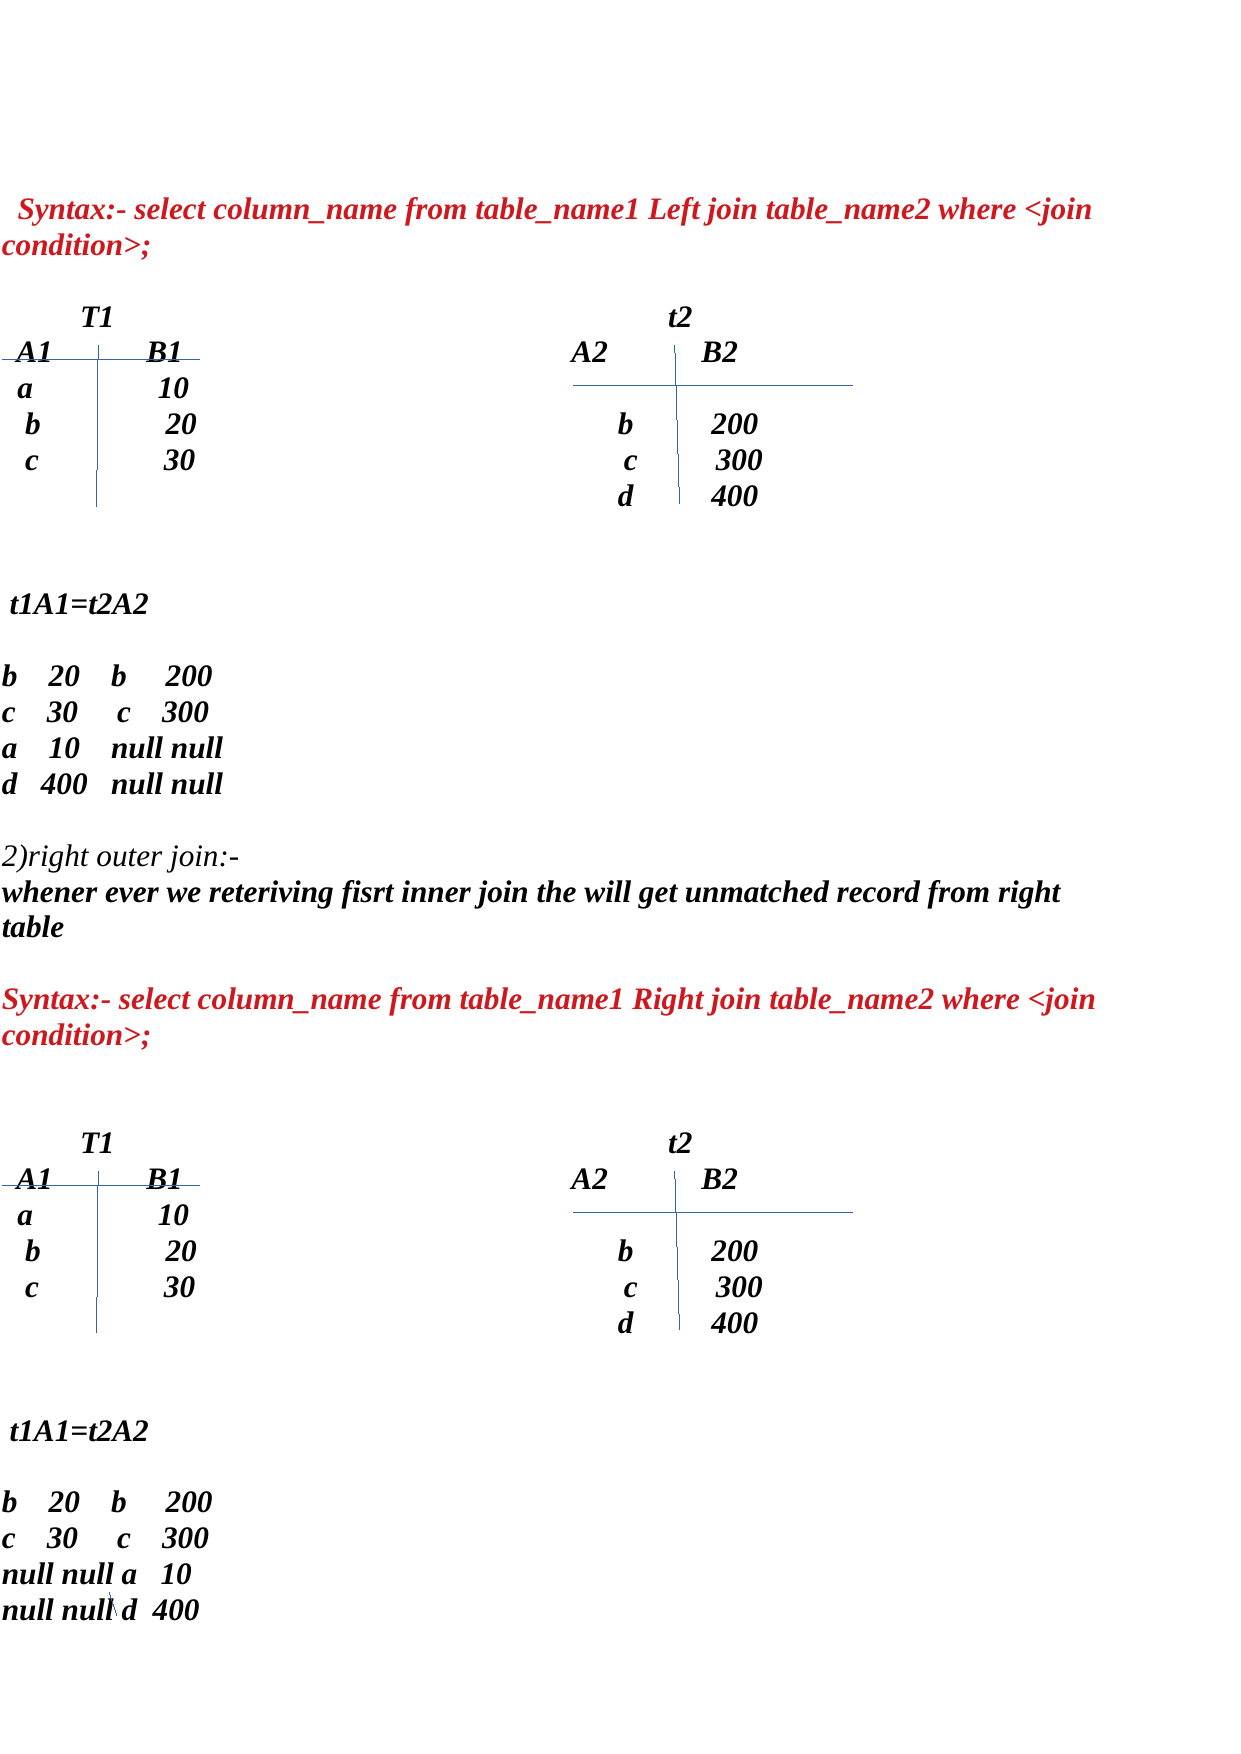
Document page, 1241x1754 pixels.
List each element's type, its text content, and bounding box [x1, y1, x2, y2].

text a 10 null null [2, 729, 1123, 765]
text Syntax:- select column_name from table_name1 Left join table_name2 where <join condition>; [2, 190, 1123, 262]
text T1 t2 [2, 1124, 1123, 1160]
text t1A1=t2A2 [2, 1412, 1123, 1448]
text c 30 c 300 [2, 693, 1123, 729]
text 10 [98, 370, 676, 406]
text b 20 b 200 [2, 657, 1123, 693]
text b [2, 406, 97, 442]
text d 400 null null [2, 765, 1123, 801]
text Syntax:- select column_name from table_name1 Right join table_name2 where <join condition>; [2, 981, 1123, 1052]
text whener ever we reteriving fisrt inner join the will get unmatched record from right table [2, 873, 1123, 945]
text [676, 370, 1123, 406]
text d 400 [2, 477, 1123, 513]
text a [2, 370, 97, 406]
text A1 B1 A2 B2 [2, 334, 1123, 370]
text null null d 400 [2, 1592, 1123, 1627]
text 20 b 200 [98, 1232, 1123, 1268]
text A1 B1 A2 B2 [2, 1160, 1123, 1196]
text T1 t2 [2, 298, 1123, 334]
text b 20 b 200 [2, 1484, 1123, 1520]
text [676, 1196, 1123, 1232]
text null null a 10 [2, 1556, 1123, 1592]
text d 400 [2, 1304, 1123, 1340]
text c 30 c 300 [2, 1520, 1123, 1556]
text b [2, 1232, 97, 1268]
text t1A1=t2A2 [2, 585, 1123, 621]
text c 30 c 300 [2, 1268, 1123, 1304]
text 20 b 200 [98, 406, 1123, 442]
text 10 [98, 1196, 676, 1232]
text 2)right outer join:- [2, 837, 1123, 873]
text c 30 c 300 [2, 442, 1123, 477]
text a [2, 1196, 97, 1232]
